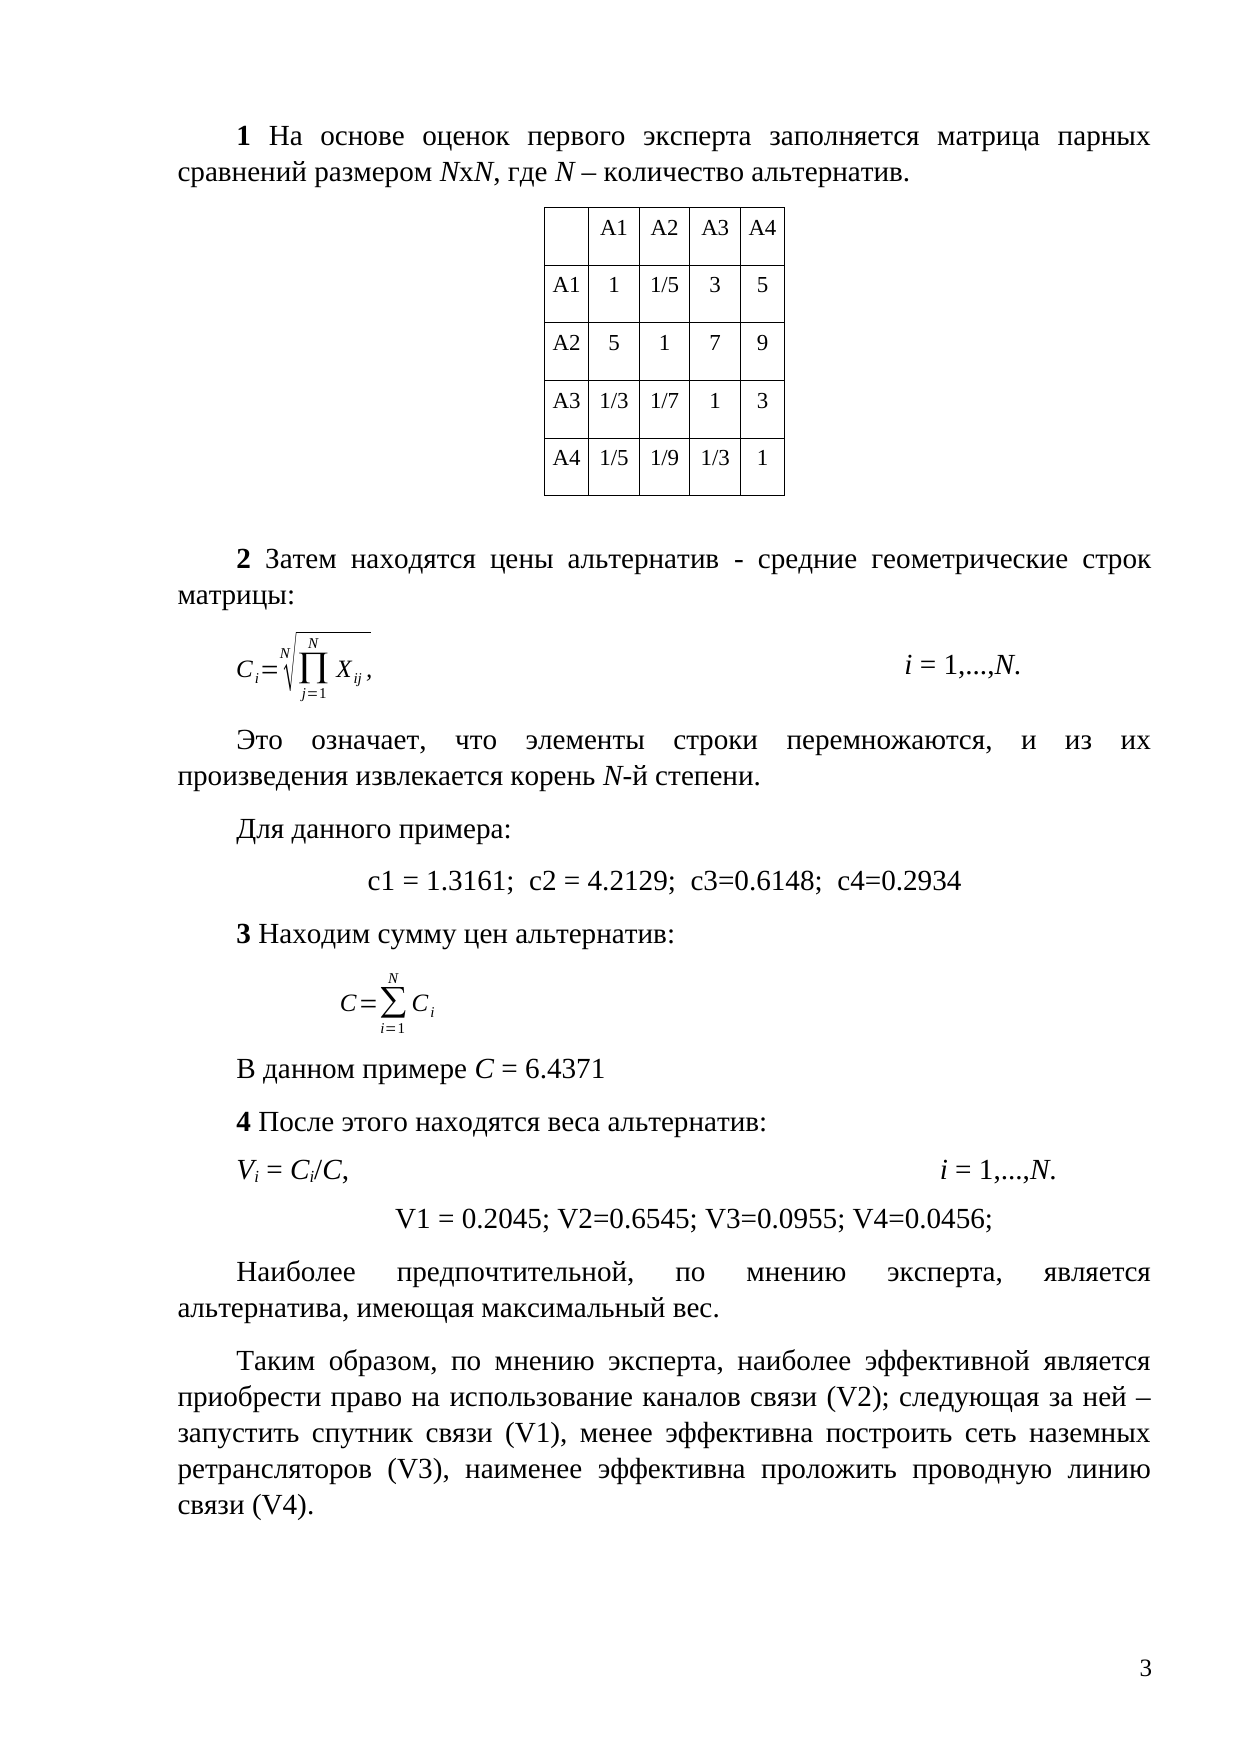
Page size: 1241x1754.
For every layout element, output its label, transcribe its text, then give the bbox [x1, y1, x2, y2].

table_cell A2 [545, 323, 588, 380]
text 3 Находим сумму цен альтернатив: [177, 916, 1152, 950]
table_cell 1/3 [589, 381, 639, 437]
table_cell 7 [690, 323, 740, 380]
text V1 = 0.2045; V2=0.6545; V3=0.0955; V4=0.0456; [177, 1201, 1152, 1235]
table_cell A4 [545, 439, 588, 495]
text 1 На основе оценок первого эксперта заполняется матрица парных сравнений размером NxN, где N – количество альтернатив. [177, 118, 1152, 188]
table_cell 1/3 [690, 439, 740, 495]
table_cell 1/5 [640, 266, 689, 322]
table_header A1 [589, 208, 639, 265]
table_cell 3 [690, 266, 740, 322]
table_cell 5 [741, 266, 784, 322]
table_header A2 [640, 208, 689, 265]
text Vi = Ci/C, i = 1,...,N. [177, 1152, 1152, 1186]
text Это означает, что элементы строки перемножаются, и из их произведения извлекается корень N-й степени. [177, 722, 1152, 791]
text i = 1,...,N. [177, 630, 1152, 702]
text Таким образом, по мнению эксперта, наиболее эффективной является приобрести право на использование каналов связи (V2); следующая за ней – запустить спутник связи (V1), менее эффективна построить сеть наземных ретрансляторов (V3), наименее эффективна проложить проводную линию связи (V4). [177, 1343, 1152, 1521]
table_cell 1 [589, 266, 639, 322]
table_cell 1/7 [640, 381, 689, 437]
text 2 Затем находятся цены альтернатив - средние геометрические строк матрицы: [177, 541, 1152, 611]
table_cell 3 [741, 381, 784, 437]
table_header A4 [741, 208, 784, 265]
table_cell A3 [545, 381, 588, 437]
text Для данного примера: [177, 811, 1152, 844]
text Наиболее предпочтительной, по мнению эксперта, является альтернатива, имеющая максимальный вес. [177, 1254, 1152, 1324]
table_cell 1 [690, 381, 740, 437]
table_cell A1 [545, 266, 588, 322]
table_cell 9 [741, 323, 784, 380]
table_cell 1/5 [589, 439, 639, 495]
text В данном примере C = 6.4371 [177, 1051, 1152, 1084]
table_cell 1/9 [640, 439, 689, 495]
table_cell 1 [640, 323, 689, 380]
table_cell 1 [741, 439, 784, 495]
text 4 После этого находятся веса альтернатив: [148, 1104, 1152, 1137]
table_header [545, 208, 588, 265]
table_cell 5 [589, 323, 639, 380]
text c1 = 1.3161; c2 = 4.2129; c3=0.6148; c4=0.2934 [177, 863, 1152, 897]
table_header A3 [690, 208, 740, 265]
